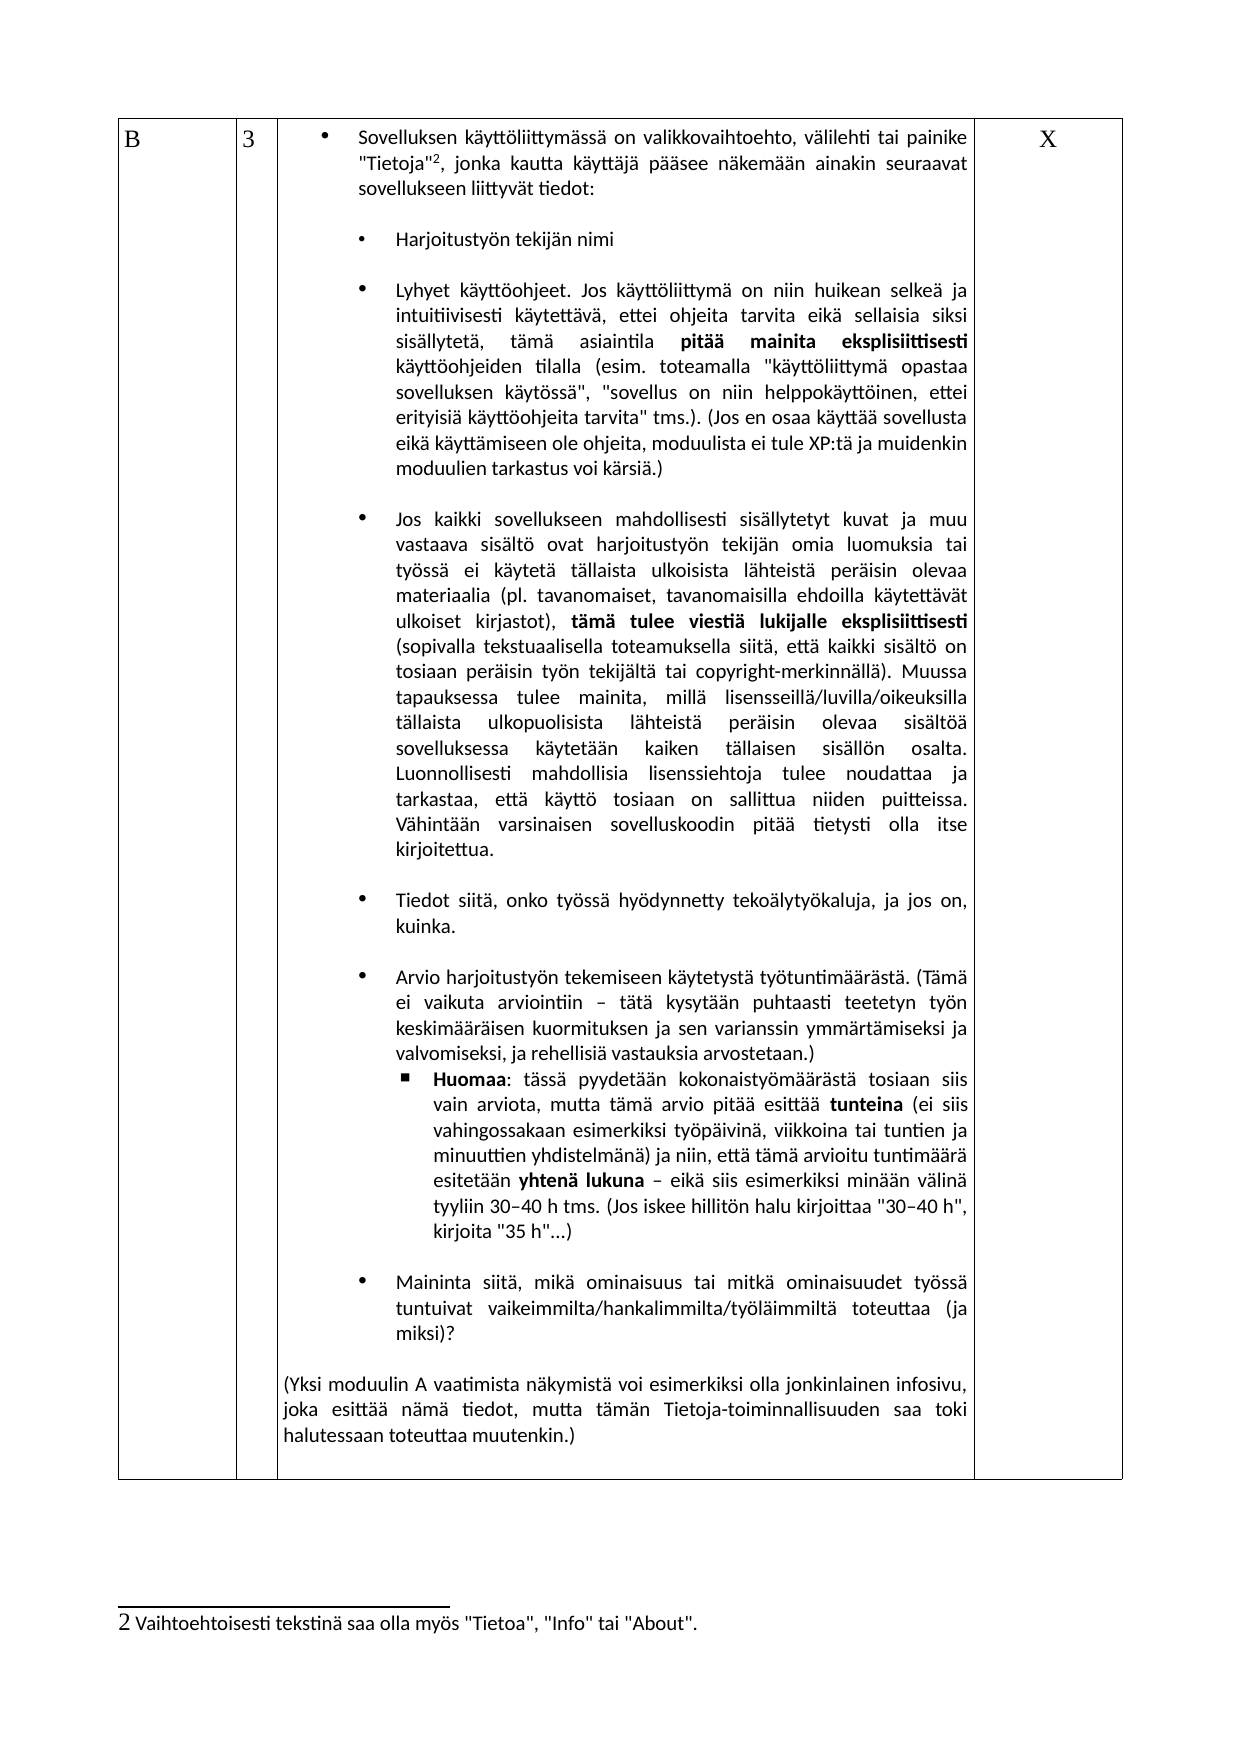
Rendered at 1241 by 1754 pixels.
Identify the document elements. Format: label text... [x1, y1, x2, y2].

table_cell X [975, 119, 1122, 1479]
table_cell B [119, 119, 236, 1479]
table_cell 3 [237, 119, 277, 1479]
table_cell Sovelluksen käyttöliittymässä on valikkovaihtoehto, välilehti tai painike "Tietoja", jonka kautta käyttäjä pääsee näkemään ainakin seuraavat sovellukseen liittyvät tiedot: Harjoitustyön tekijän nimi Lyhyet käyttöohjeet. Jos käyttöliittymä on niin huikean selkeä ja intuitiivisesti käytettävä, ettei ohjeita tarvita eikä sellaisia siksi sisällytetä, tämä asiaintila pitää mainita eksplisiittisesti käyttöohjeiden tilalla (esim. toteamalla "käyttöliittymä opastaa sovelluksen käytössä", "sovellus on niin helppokäyttöinen, ettei erityisiä käyttöohjeita tarvita" tms.). (Jos en osaa käyttää sovellusta eikä käyttämiseen ole ohjeita, moduulista ei tule XP:tä ja muidenkin moduulien tarkastus voi kärsiä.) Jos kaikki sovellukseen mahdollisesti sisällytetyt kuvat ja muu vastaava sisältö ovat harjoitustyön tekijän omia luomuksia tai työssä ei käytetä tällaista ulkoisista lähteistä peräisin olevaa materiaalia (pl. tavanomaiset, tavanomaisilla ehdoilla käytettävät ulkoiset kirjastot), tämä tulee viestiä lukijalle eksplisiittisesti (sopivalla tekstuaalisella toteamuksella siitä, että kaikki sisältö on tosiaan peräisin työn tekijältä tai copyright-merkinnällä). Muussa tapauksessa tulee mainita, millä lisensseillä/luvilla/oikeuksilla tällaista ulkopuolisista lähteistä peräisin olevaa sisältöä sovelluksessa käytetään kaiken tällaisen sisällön osalta. Luonnollisesti mahdollisia lisenssiehtoja tulee noudattaa ja tarkastaa, että käyttö tosiaan on sallittua niiden puitteissa. Vähintään varsinaisen sovelluskoodin pitää tietysti olla itse kirjoitettua. Tiedot siitä, onko työssä hyödynnetty tekoälytyökaluja, ja jos on, kuinka. Arvio harjoitustyön tekemiseen käytetystä työtuntimäärästä. (Tämä ei vaikuta arviointiin – tätä kysytään puhtaasti teetetyn työn keskimääräisen kuormituksen ja sen varianssin ymmärtämiseksi ja valvomiseksi, ja rehellisiä vastauksia arvostetaan.) Huomaa: tässä pyydetään kokonaistyömäärästä tosiaan siis vain arviota, mutta tämä arvio pitää esittää tunteina (ei siis vahingossakaan esimerkiksi työpäivinä, viikkoina tai tuntien ja minuuttien yhdistelmänä) ja niin, että tämä arvioitu tuntimäärä esitetään yhtenä lukuna – eikä siis esimerkiksi minään välinä tyyliin 30–40 h tms. (Jos iskee hillitön halu kirjoittaa "30–40 h", kirjoita "35 h"...) Maininta siitä, mikä ominaisuus tai mitkä ominaisuudet työssä tuntuivat vaikeimmilta/hankalimmilta/työläimmiltä toteuttaa (ja miksi)? (Yksi moduulin A vaatimista näkymistä voi esimerkiksi olla jonkinlainen infosivu, joka esittää nämä tiedot, mutta tämän Tietoja-toiminnallisuuden saa toki halutessaan toteuttaa muutenkin.) [278, 119, 974, 1479]
